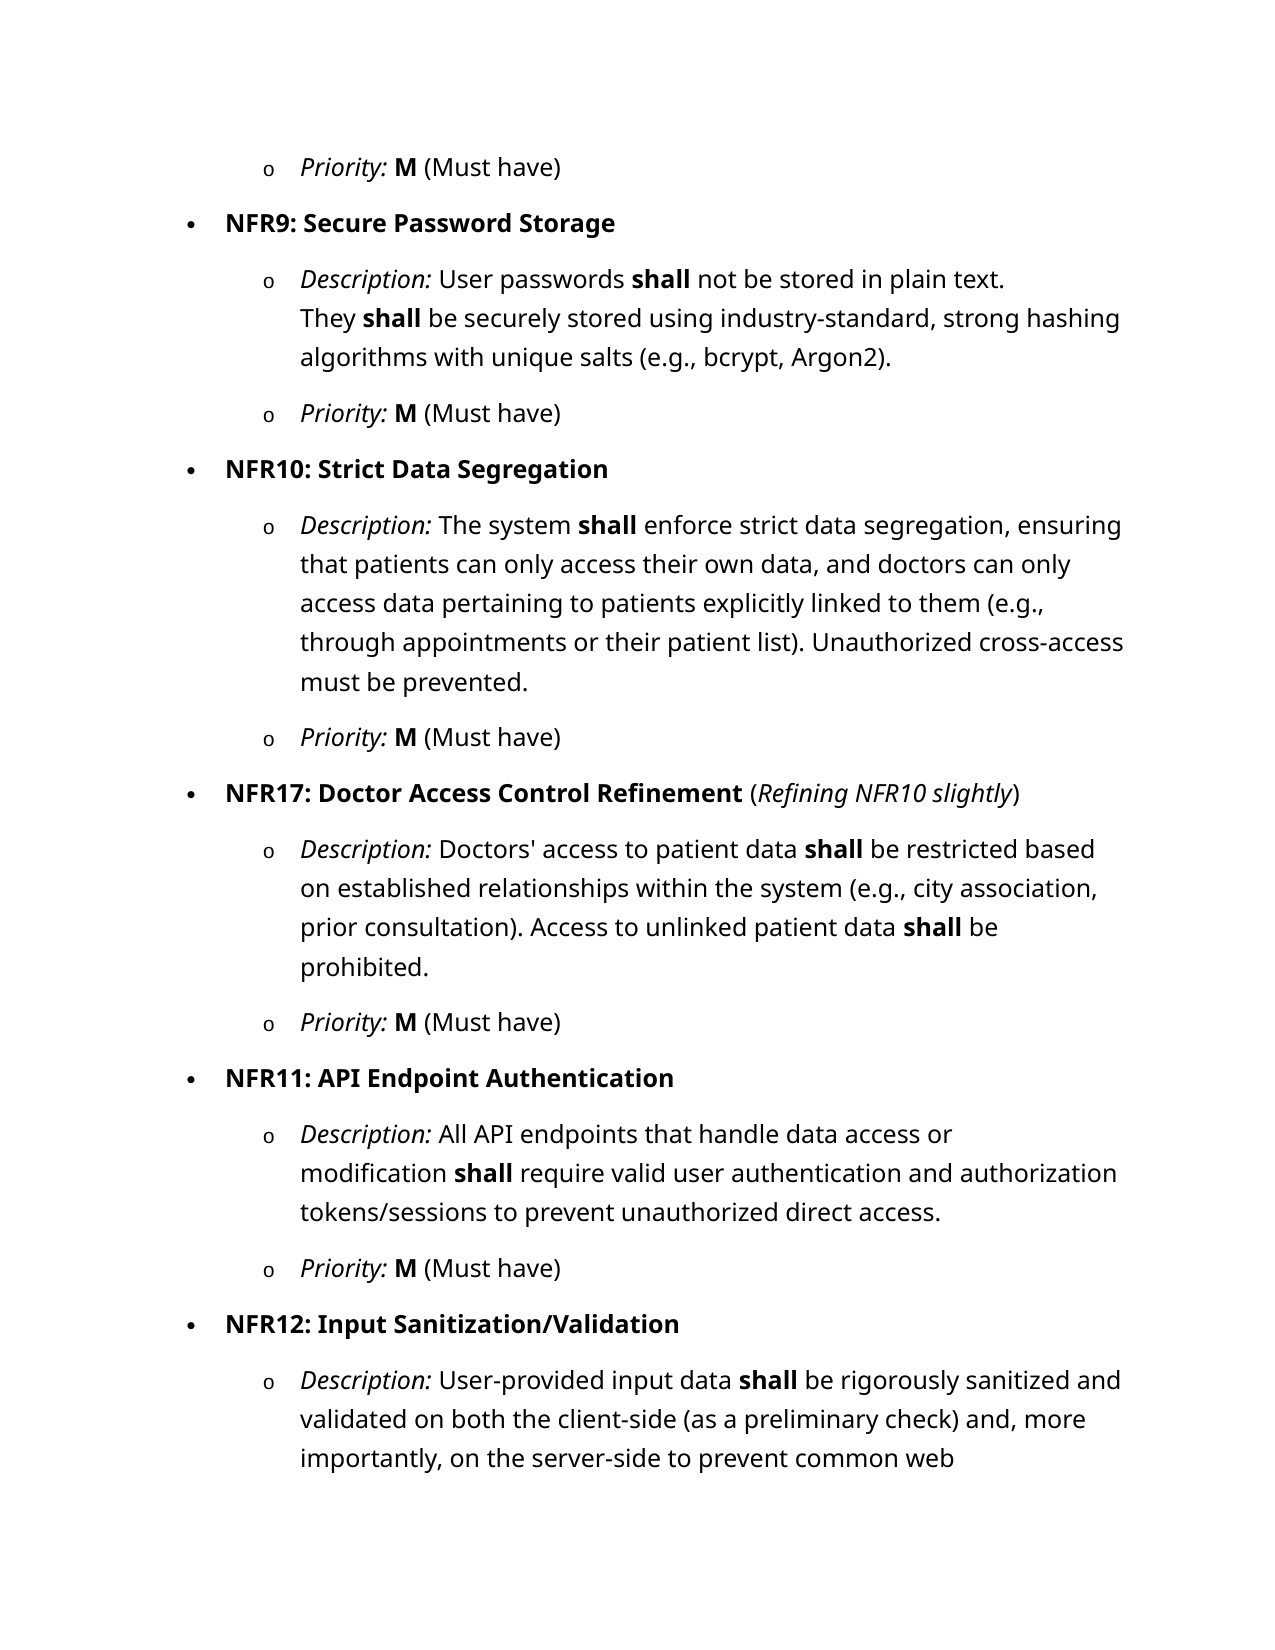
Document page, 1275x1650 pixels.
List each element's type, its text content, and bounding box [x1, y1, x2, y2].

list Description: All API endpoints that handle data access or modification shall require valid user authentication and authorization tokens/sessions to prevent unauthorized direct access. [262, 1117, 1125, 1229]
list Priority: M (Must have) [262, 396, 1125, 430]
list NFR10: Strict Data Segregation [187, 452, 1125, 486]
list NFR11: API Endpoint Authentication [187, 1061, 1125, 1095]
list Priority: M (Must have) [262, 1005, 1125, 1039]
list NFR9: Secure Password Storage [187, 206, 1125, 240]
list NFR12: Input Sanitization/Validation [187, 1307, 1125, 1341]
list Description: User passwords shall not be stored in plain text. They shall be securely stored using industry-standard, strong hashing algorithms with unique salts (e.g., bcrypt, Argon2). [262, 262, 1125, 374]
list Description: The system shall enforce strict data segregation, ensuring that patients can only access their own data, and doctors can only access data pertaining to patients explicitly linked to them (e.g., through appointments or their patient list). Unauthorized cross-access must be prevented. [262, 507, 1125, 698]
list NFR17: Doctor Access Control Refinement (Refining NFR10 slightly) [187, 776, 1125, 810]
list Priority: M (Must have) [262, 1251, 1125, 1285]
list Description: Doctors' access to patient data shall be restricted based on established relationships within the system (e.g., city association, prior consultation). Access to unlinked patient data shall be prohibited. [262, 832, 1125, 983]
list Priority: M (Must have) [262, 150, 1125, 184]
list Description: User-provided input data shall be rigorously sanitized and validated on both the client-side (as a preliminary check) and, more importantly, on the server-side to prevent common web [262, 1362, 1125, 1475]
list Priority: M (Must have) [262, 720, 1125, 754]
